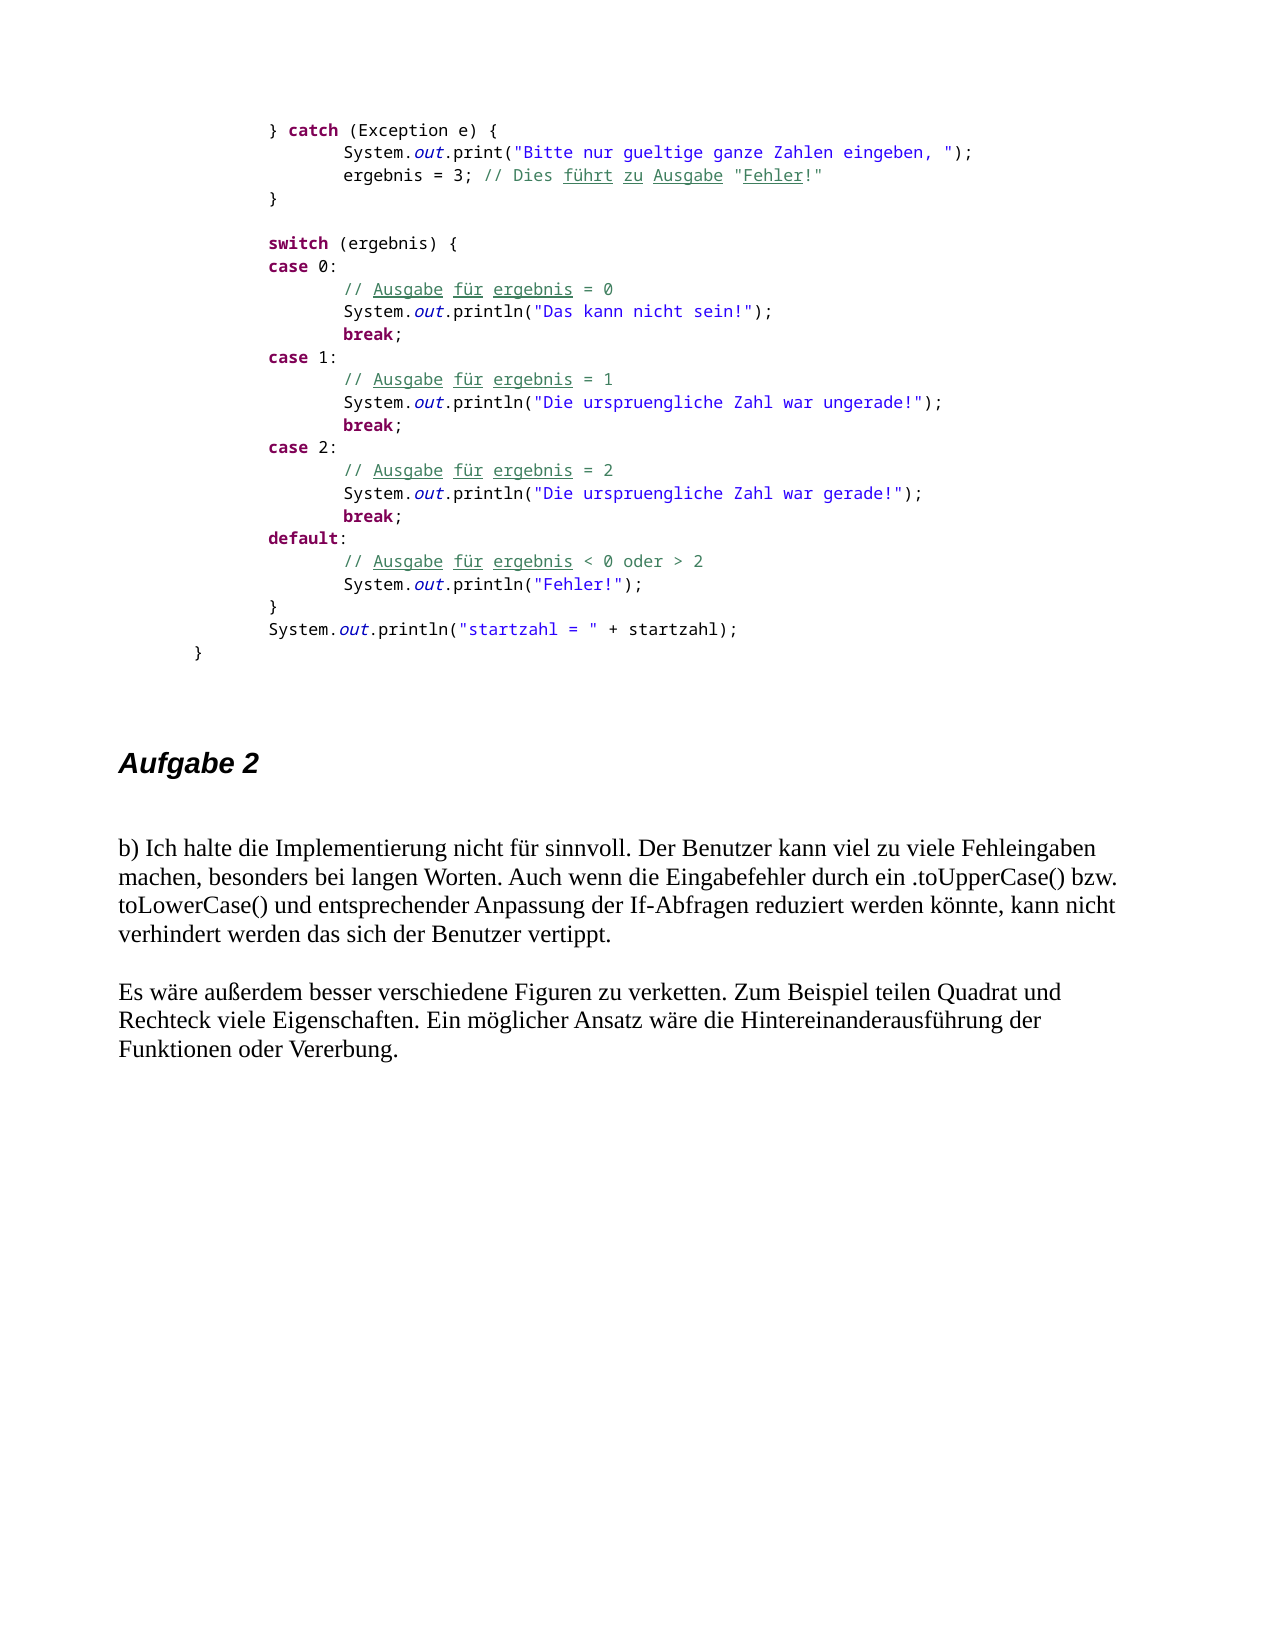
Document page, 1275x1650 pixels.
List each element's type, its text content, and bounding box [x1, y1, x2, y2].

text // Ausgabe für ergebnis = 0 [118, 277, 1157, 300]
text } [118, 186, 1157, 209]
text default: [118, 527, 1157, 549]
text System.out.println("Die urspruengliche Zahl war ungerade!"); [118, 391, 1157, 413]
text } [118, 595, 1157, 618]
text case 2: [118, 436, 1157, 459]
text break; [118, 413, 1157, 436]
text case 0: [118, 254, 1157, 277]
text System.out.println("Die urspruengliche Zahl war gerade!"); [118, 481, 1157, 504]
text // Ausgabe für ergebnis < 0 oder > 2 [118, 549, 1157, 572]
text break; [118, 504, 1157, 527]
text ergebnis = 3; // Dies führt zu Ausgabe "Fehler!" [118, 163, 1157, 186]
text } catch (Exception e) { [118, 118, 1157, 141]
text System.out.print("Bitte nur gueltige ganze Zahlen eingeben, "); [118, 141, 1157, 163]
text // Ausgabe für ergebnis = 2 [118, 459, 1157, 481]
text break; [118, 322, 1157, 345]
subtitle Aufgabe 2 [118, 746, 1157, 779]
text switch (ergebnis) { [118, 232, 1157, 254]
text } [118, 640, 1157, 663]
text System.out.println("Fehler!"); [118, 572, 1157, 595]
text System.out.println("Das kann nicht sein!"); [118, 300, 1157, 322]
text // Ausgabe für ergebnis = 1 [118, 368, 1157, 391]
text b) Ich halte die Implementierung nicht für sinnvoll. Der Benutzer kann viel zu viele Fehleingaben machen, besonders bei langen Worten. Auch wenn die Eingabefehler durch ein .toUpperCase() bzw. toLowerCase() und entsprechender Anpassung der If-Abfragen reduziert werden könnte, kann nicht verhindert werden das sich der Benutzer vertippt. Es wäre außerdem besser verschiedene Figuren zu verketten. Zum Beispiel teilen Quadrat und Rechteck viele Eigenschaften. Ein möglicher Ansatz wäre die Hintereinanderausführung der Funktionen oder Vererbung. [118, 833, 1157, 1063]
text System.out.println("startzahl = " + startzahl); [118, 618, 1157, 640]
text case 1: [118, 345, 1157, 368]
